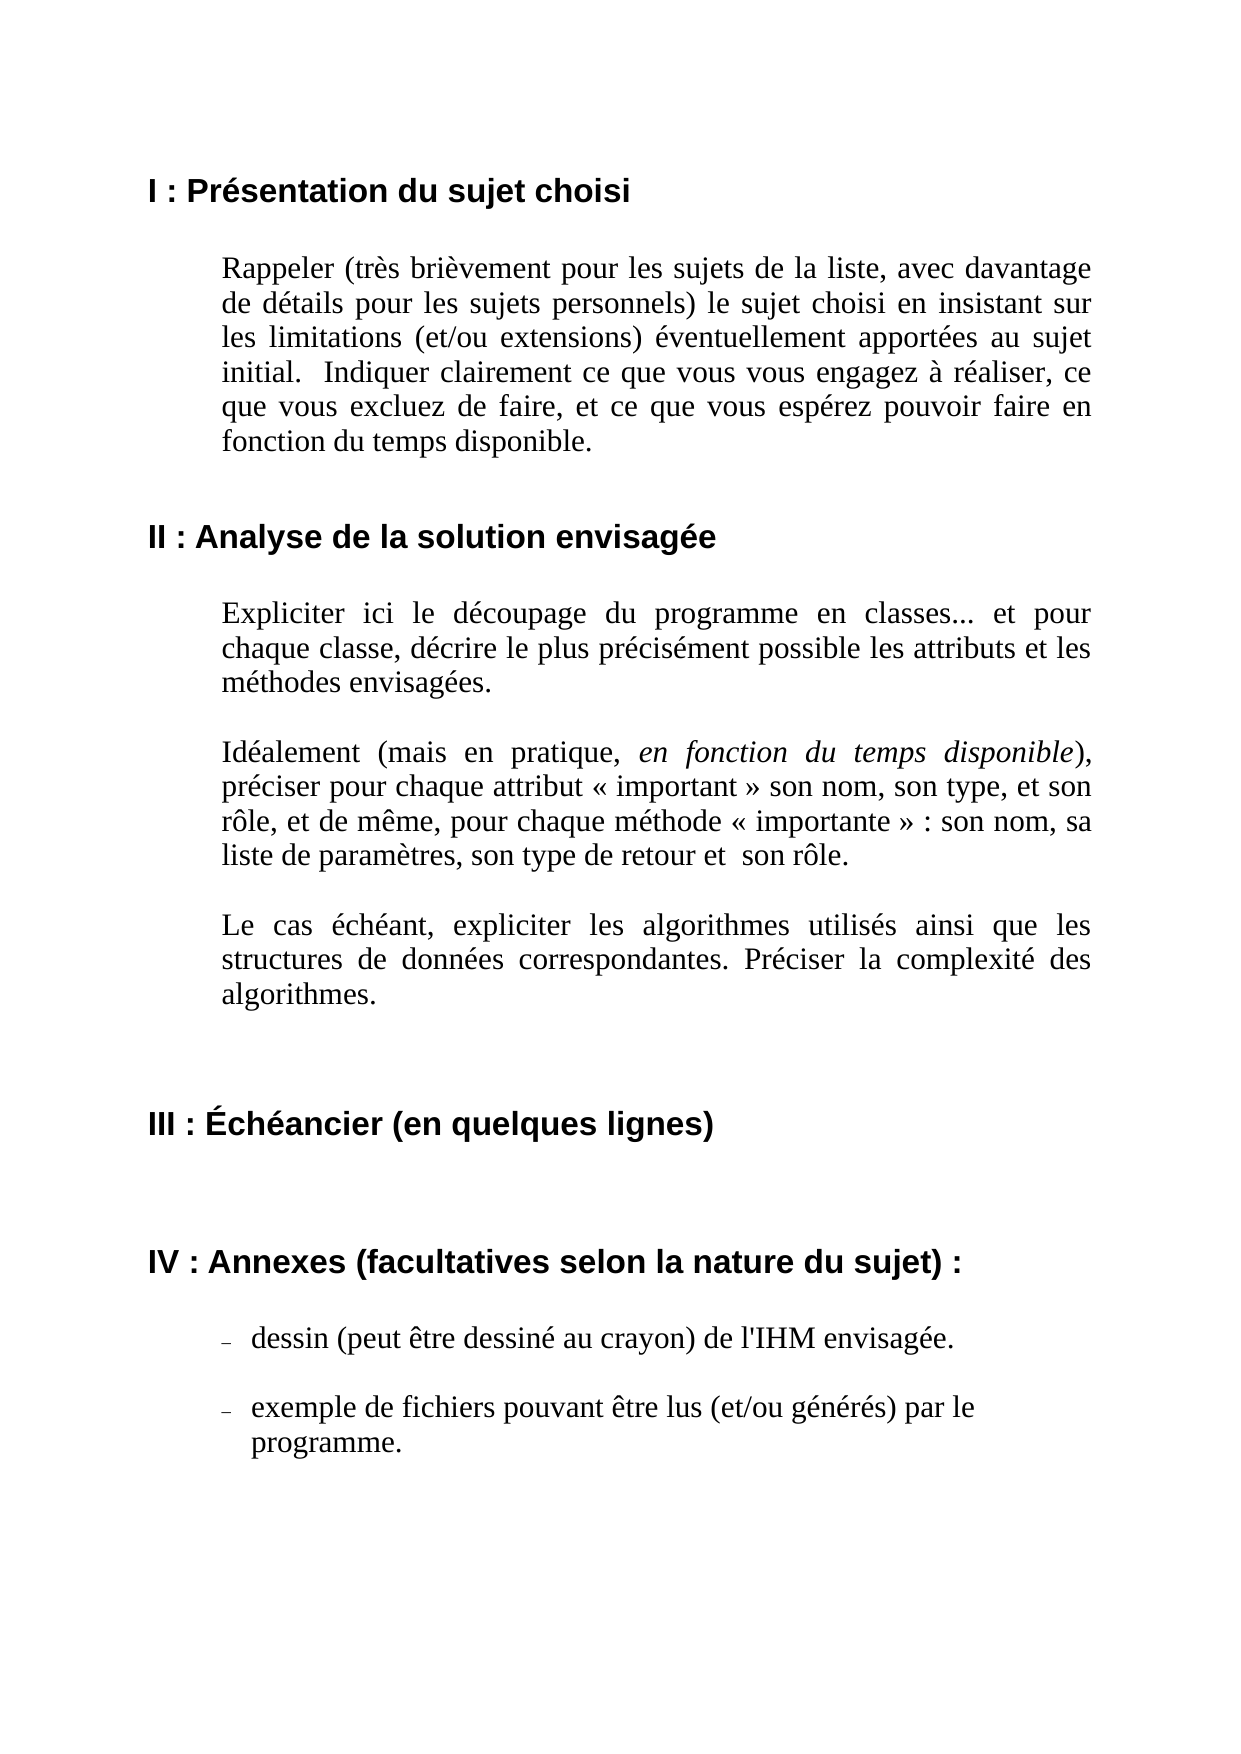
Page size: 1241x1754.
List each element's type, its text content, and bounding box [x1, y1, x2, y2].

text Idéalement (mais en pratique, en fonction du temps disponible), préciser pour chaque attribut « important » son nom, son type, et son rôle, et de même, pour chaque méthode « importante » : son nom, sa liste de paramètres, son type de retour et son rôle. [221, 734, 1092, 873]
text Expliciter ici le découpage du programme en classes... et pour chaque classe, décrire le plus précisément possible les attributs et les méthodes envisagées. [221, 596, 1092, 700]
list exemple de fichiers pouvant être lus (et/ou générés) par le programme. [221, 1390, 1092, 1459]
list dessin (peut être dessiné au crayon) de l'IHM envisagée. [221, 1321, 1092, 1356]
subtitle IV : Annexes (facultatives selon la nature du sujet) : [148, 1243, 1092, 1280]
text Rappeler (très brièvement pour les sujets de la liste, avec davantage de détails pour les sujets personnels) le sujet choisi en insistant sur les limitations (et/ou extensions) éventuellement apportées au sujet initial. Indiquer clairement ce que vous vous engagez à réaliser, ce que vous excluez de faire, et ce que vous espérez pouvoir faire en fonction du temps disponible. [221, 251, 1092, 458]
text Le cas échéant, expliciter les algorithmes utilisés ainsi que les structures de données correspondantes. Préciser la complexité des algorithmes. [221, 907, 1092, 1011]
subtitle II : Analyse de la solution envisagée [148, 518, 1092, 555]
subtitle I : Présentation du sujet choisi [148, 173, 1092, 210]
subtitle III : Échéancier (en quelques lignes) [148, 1105, 1092, 1142]
